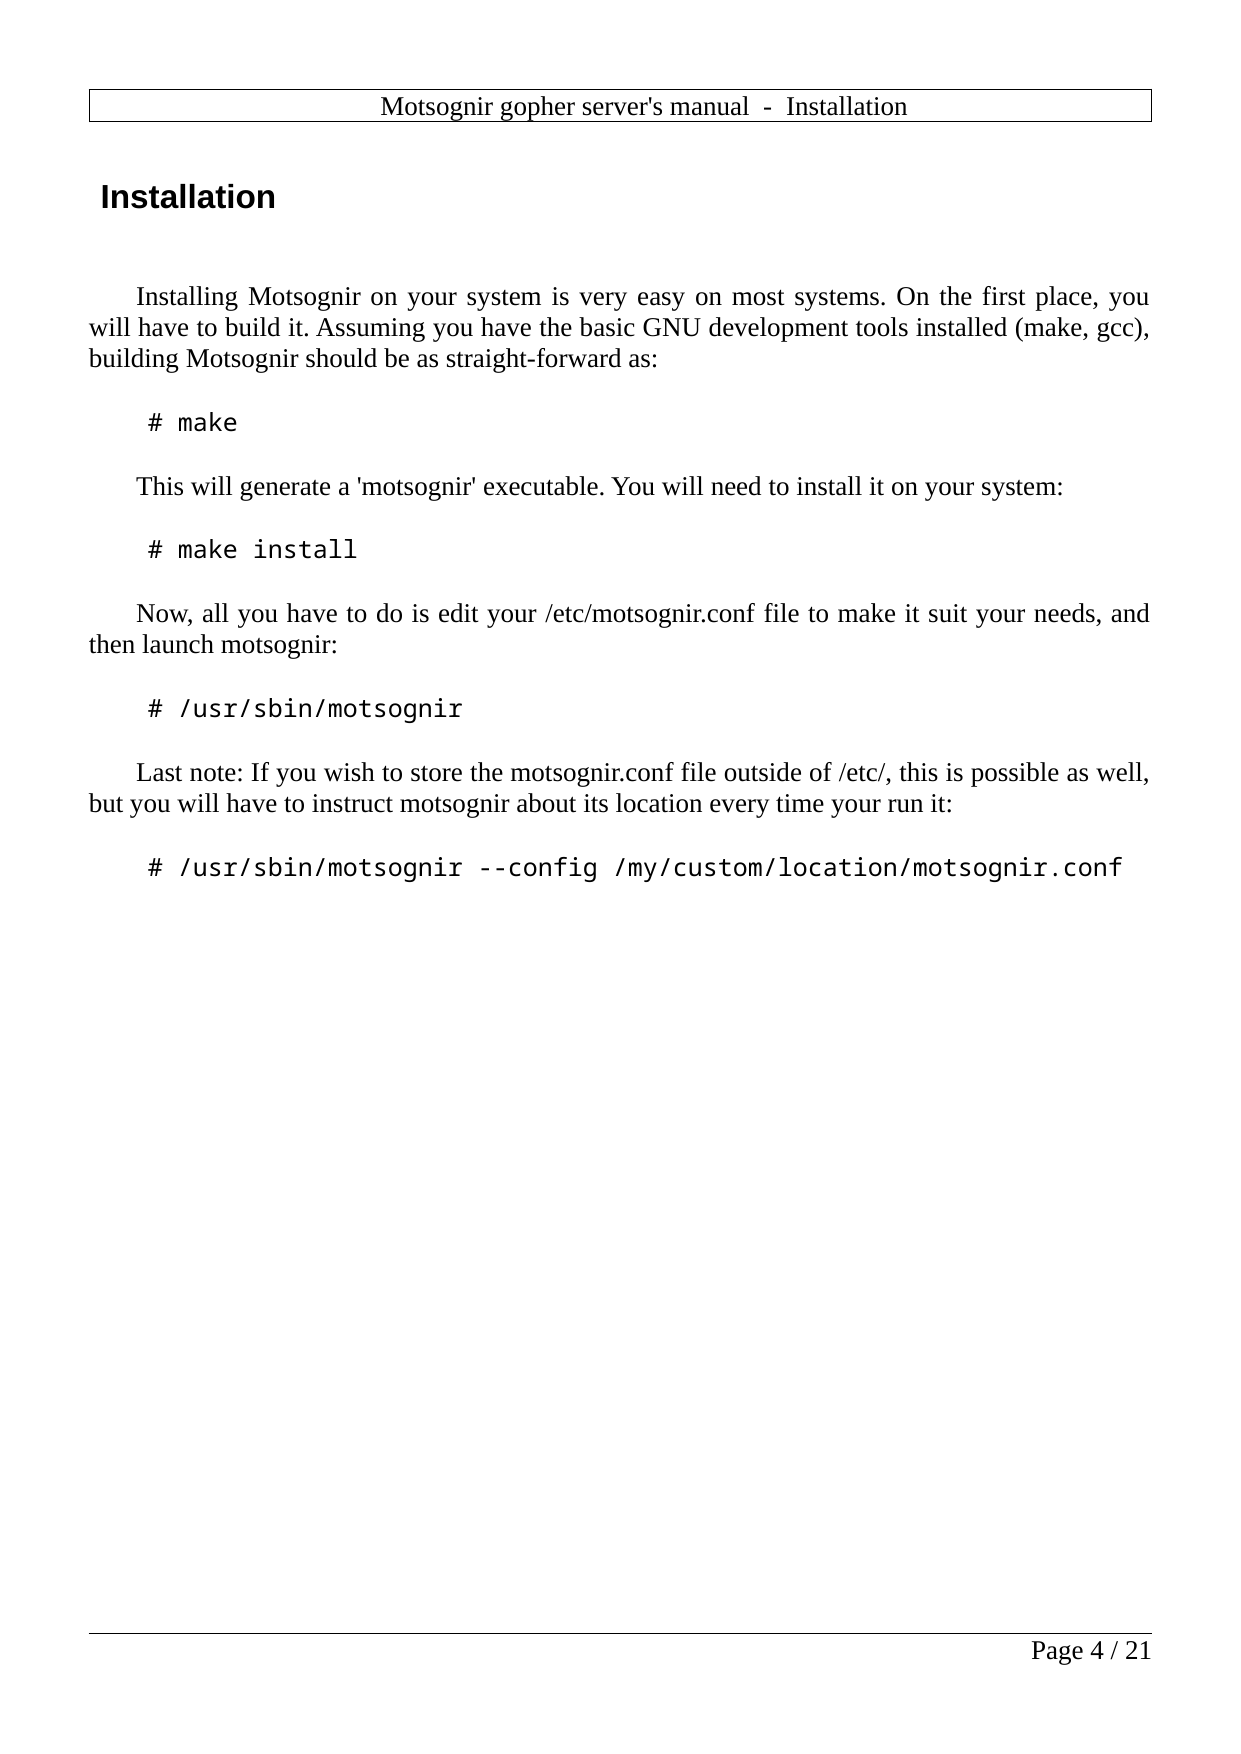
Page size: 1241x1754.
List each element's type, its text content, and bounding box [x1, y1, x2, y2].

text Installing Motsognir on your system is very easy on most systems. On the first place, you will have to build it. Assuming you have the basic GNU development tools installed (make, gcc), building Motsognir should be as straight-forward as: [88, 280, 1152, 373]
text # /usr/sbin/motsognir --config /my/custom/location/motsognir.conf [148, 849, 1152, 883]
text # make install [148, 532, 1152, 566]
text Last note: If you wish to store the motsognir.conf file outside of /etc/, this is possible as well, but you will have to instruct motsognir about its location every time your run it: [88, 756, 1152, 818]
text Now, all you have to do is edit your /etc/motsognir.conf file to make it suit your needs, and then launch motsognir: [88, 597, 1152, 660]
text # make [148, 405, 1152, 439]
text # /usr/sbin/motsognir [148, 691, 1152, 725]
text This will generate a 'motsognir' executable. You will need to install it on your system: [88, 470, 1152, 501]
subtitle Installation [100, 177, 1152, 215]
